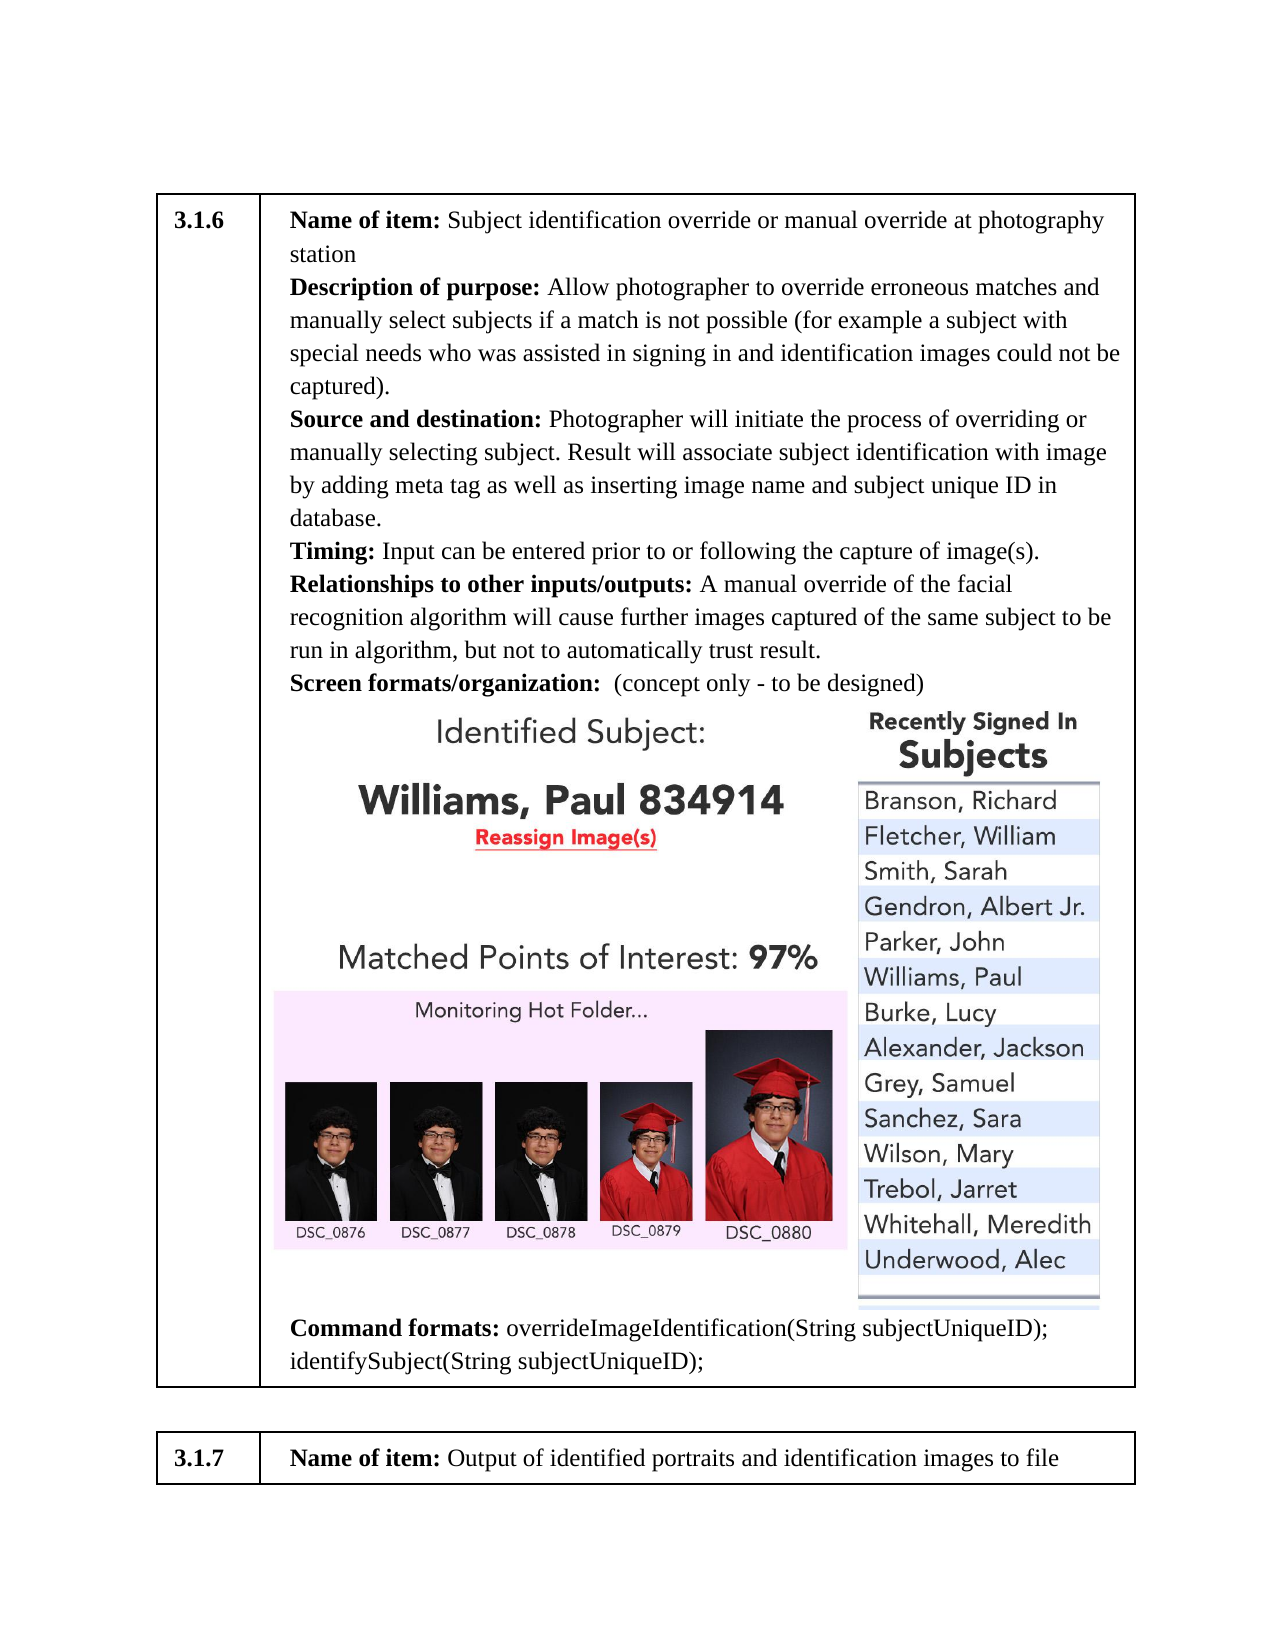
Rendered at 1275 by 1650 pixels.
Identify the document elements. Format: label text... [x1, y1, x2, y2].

table_header Name of item: Subject identification override or manual override at photography station Description of purpose: Allow photographer to override erroneous matches and manually select subjects if a match is not possible (for example a subject with special needs who was assisted in signing in and identification images could not be captured). Source and destination: Photographer will initiate the process of overriding or manually selecting subject. Result will associate subject identification with image by adding meta tag as well as inserting image name and subject unique ID in database. Timing: Input can be entered prior to or following the capture of image(s). Relationships to other inputs/outputs: A manual override of the facial recognition algorithm will cause further images captured of the same subject to be run in algorithm, but not to automatically trust result. Screen formats/organization: (concept only - to be designed) Command formats: overrideImageIdentification(String subjectUniqueID); identifySubject(String subjectUniqueID); [261, 195, 1134, 1386]
table_header Name of item: Output of identified portraits and identification images to file [261, 1433, 1134, 1482]
table_header 3.1.6 [158, 195, 259, 1386]
picture [270, 701, 1102, 1310]
table_header 3.1.7 [158, 1433, 259, 1482]
